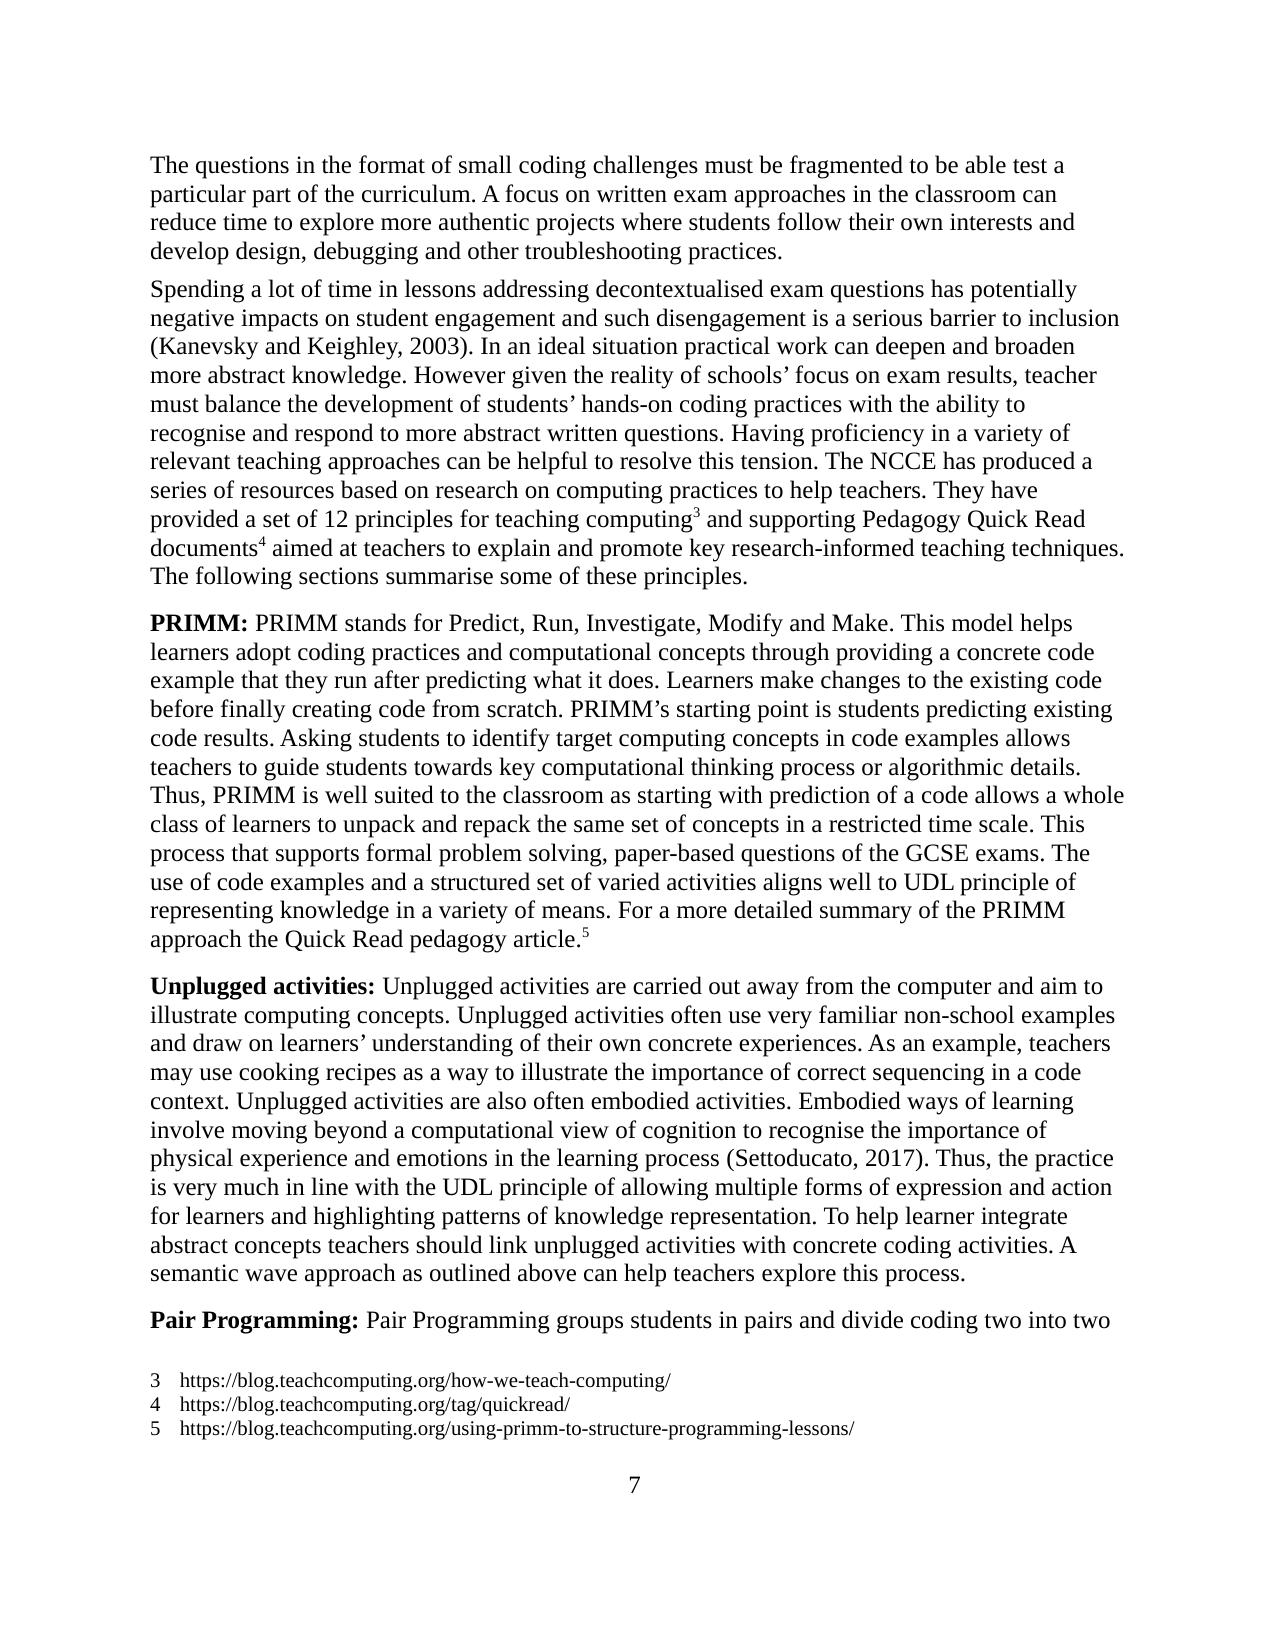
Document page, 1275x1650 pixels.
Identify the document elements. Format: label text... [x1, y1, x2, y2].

text The questions in the format of small coding challenges must be fragmented to be able test a particular part of the curriculum. A focus on written exam approaches in the classroom can reduce time to explore more authentic projects where students follow their own interests and develop design, debugging and other troubleshooting practices. [150, 150, 1125, 265]
text Pair Programming: Pair Programming groups students in pairs and divide coding two into two [150, 1305, 1125, 1334]
text Unplugged activities: Unplugged activities are carried out away from the computer and aim to illustrate computing concepts. Unplugged activities often use very familiar non-school examples and draw on learners’ understanding of their own concrete experiences. As an example, teachers may use cooking recipes as a way to illustrate the importance of correct sequencing in a code context. Unplugged activities are also often embodied activities. Embodied ways of learning involve moving beyond a computational view of cognition to recognise the importance of physical experience and emotions in the learning process (Settoducato, 2017). Thus, the practice is very much in line with the UDL principle of allowing multiple forms of expression and action for learners and highlighting patterns of knowledge representation. To help learner integrate abstract concepts teachers should link unplugged activities with concrete coding activities. A semantic wave approach as outlined above can help teachers explore this process. [150, 971, 1125, 1287]
text https://blog.teachcomputing.org/tag/quickread/ [150, 1392, 1125, 1416]
text PRIMM: PRIMM stands for Predict, Run, Investigate, Modify and Make. This model helps learners adopt coding practices and computational concepts through providing a concrete code example that they run after predicting what it does. Learners make changes to the existing code before finally creating code from scratch. PRIMM’s starting point is students predicting existing code results. Asking students to identify target computing concepts in code examples allows teachers to guide students towards key computational thinking process or algorithmic details. Thus, PRIMM is well suited to the classroom as starting with prediction of a code allows a whole class of learners to unpack and repack the same set of concepts in a restricted time scale. This process that supports formal problem solving, paper-based questions of the GCSE exams. The use of code examples and a structured set of varied activities aligns well to UDL principle of representing knowledge in a variety of means. For a more detailed summary of the PRIMM approach the Quick Read pedagogy article. [150, 608, 1125, 953]
text https://blog.teachcomputing.org/how-we-teach-computing/ [150, 1368, 1125, 1392]
text https://blog.teachcomputing.org/using-primm-to-structure-programming-lessons/ [150, 1416, 1125, 1440]
text Spending a lot of time in lessons addressing decontextualised exam questions has potentially negative impacts on student engagement and such disengagement is a serious barrier to inclusion (Kanevsky and Keighley, 2003). In an ideal situation practical work can deepen and broaden more abstract knowledge. However given the reality of schools’ focus on exam results, teacher must balance the development of students’ hands-on coding practices with the ability to recognise and respond to more abstract written questions. Having proficiency in a variety of relevant teaching approaches can be helpful to resolve this tension. The NCCE has produced a series of resources based on research on computing practices to help teachers. They have provided a set of 12 principles for teaching computing and supporting Pedagogy Quick Read documents aimed at teachers to explain and promote key research-informed teaching techniques. The following sections summarise some of these principles. [150, 274, 1125, 590]
